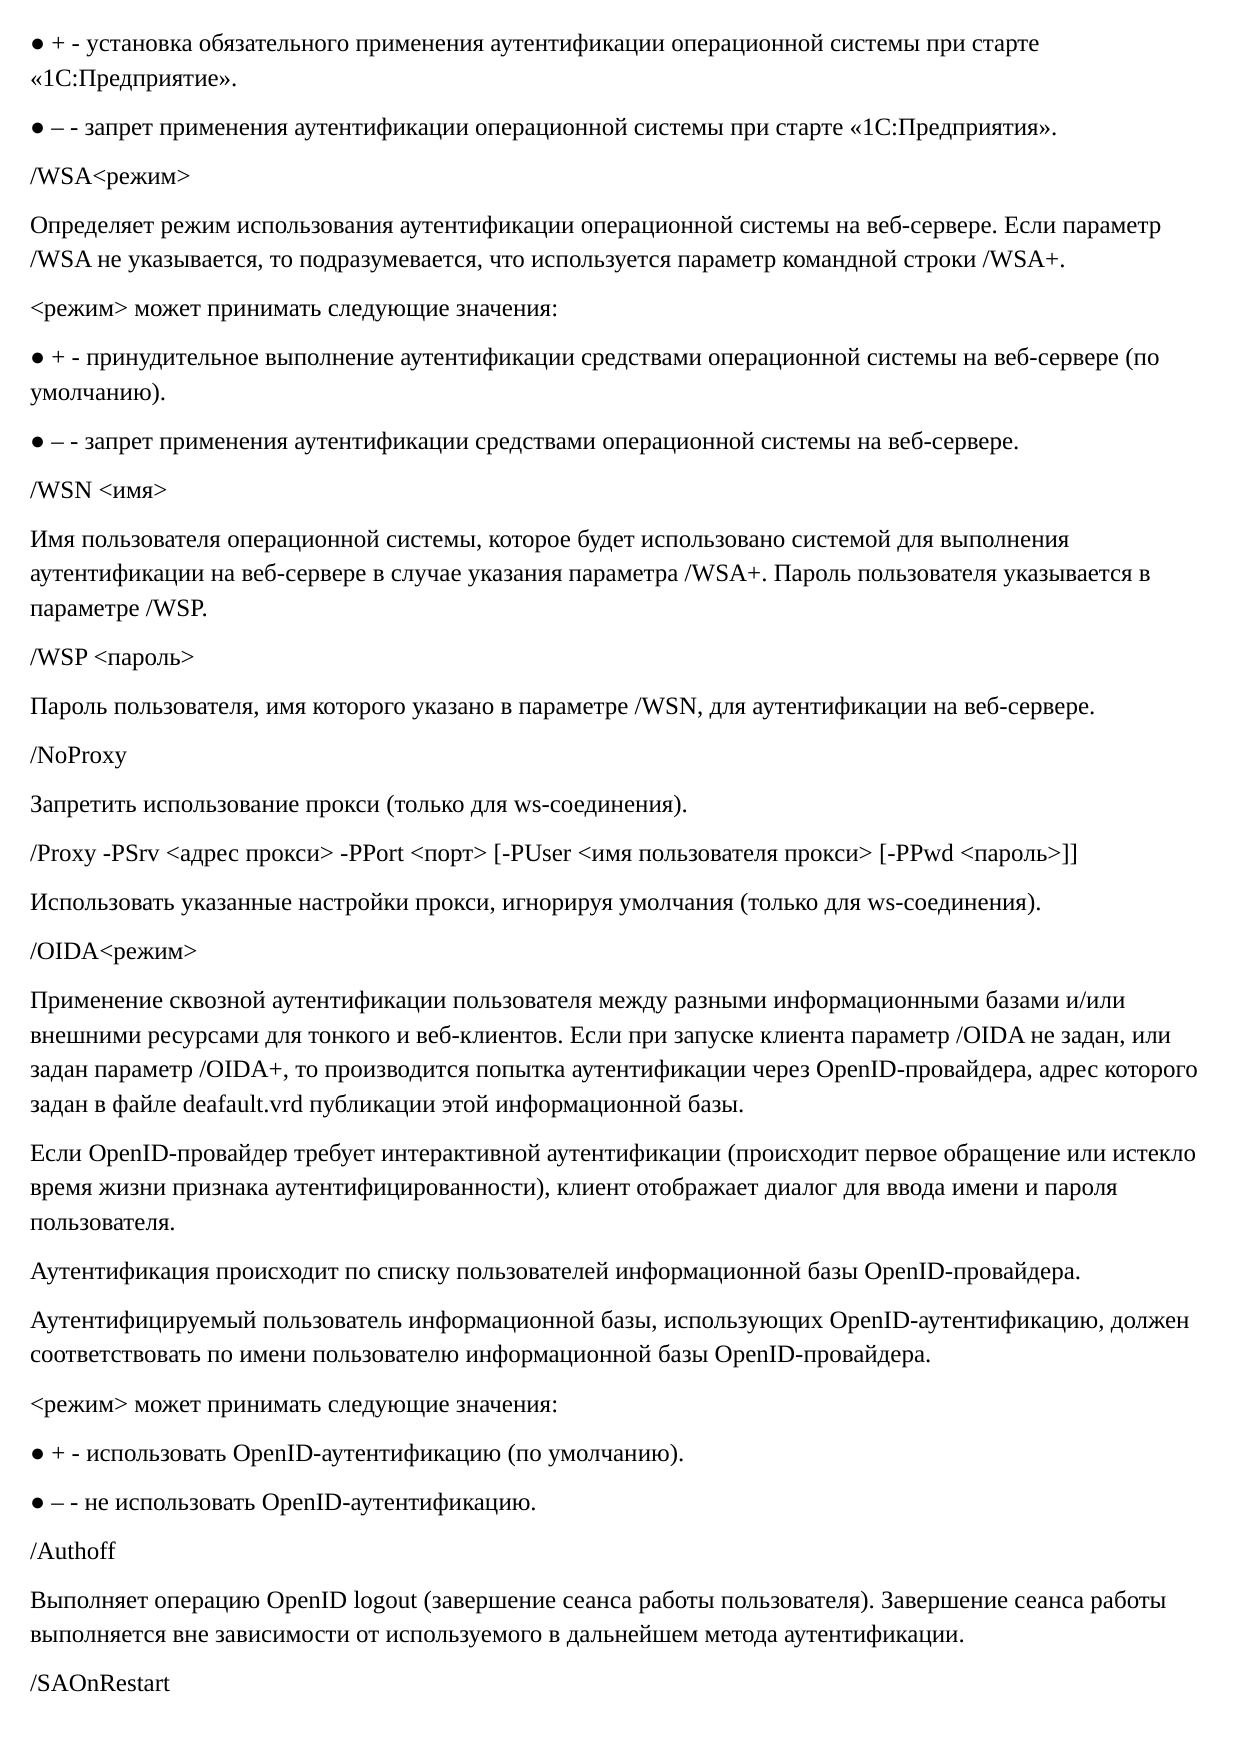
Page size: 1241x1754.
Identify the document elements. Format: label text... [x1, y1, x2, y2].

text /Proxy -PSrv <адрес прокси> -PPort <порт> [-PUser <имя пользователя прокси> [-PPwd <пароль>]] [30, 838, 1211, 867]
text /SAOnRestart [30, 1668, 1211, 1697]
text ● – ‑ не использовать OpenID-аутентификацию. [30, 1487, 1211, 1516]
text /Authoff [30, 1536, 1211, 1564]
text Выполняет операцию OpenID logout (завершение сеанса работы пользователя). Завершение сеанса работы выполняется вне зависимости от используемого в дальнейшем метода аутентификации. [30, 1585, 1211, 1648]
text ● + ‑ принудительное выполнение аутентификации средствами операционной системы на веб-сервере (по умолчанию). [30, 342, 1211, 406]
text Применение сквозной аутентификации пользователя между разными информационными базами и/или внешними ресурсами для тонкого и веб-клиентов. Если при запуске клиента параметр /OIDA не задан, или задан параметр /OIDA+, то производится попытка аутентификации через OpenID-провайдера, адрес которого задан в файле deafault.vrd публикации этой информационной базы. [30, 986, 1211, 1118]
text ● – ‑ запрет применения аутентификации средствами операционной системы на веб-сервере. [30, 426, 1211, 455]
text ● – ‑ запрет применения аутентификации операционной системы при старте «1С:Предприятия». [30, 112, 1211, 140]
text Использовать указанные настройки прокси, игнорируя умолчания (только для ws-соединения). [30, 887, 1211, 916]
text Имя пользователя операционной системы, которое будет использовано системой для выполнения аутентификации на веб-сервере в случае указания параметра /WSA+. Пароль пользователя указывается в параметре /WSP. [30, 524, 1211, 622]
text <режим> может принимать следующие значения: [30, 293, 1211, 322]
text /NoProxy [30, 740, 1211, 769]
text /OIDA<режим> [30, 936, 1211, 965]
text Определяет режим использования аутентификации операционной системы на веб-сервере. Если параметр /WSA не указывается, то подразумевается, что используется параметр командной строки /WSA+. [30, 210, 1211, 273]
text ● + ‑ установка обязательного применения аутентификации операционной системы при старте «1С:Предприятие». [30, 28, 1211, 91]
text /WSN <имя> [30, 475, 1211, 504]
text Пароль пользователя, имя которого указано в параметре /WSN, для аутентификации на веб-сервере. [30, 691, 1211, 720]
text <режим> может принимать следующие значения: [30, 1389, 1211, 1417]
text ● + ‑ использовать OpenID-аутентификацию (по умолчанию). [30, 1438, 1211, 1466]
text Запретить использование прокси (только для ws-соединения). [30, 789, 1211, 818]
text Если OpenID-провайдер требует интерактивной аутентификации (происходит первое обращение или истекло время жизни признака аутентифицированности), клиент отображает диалог для ввода имени и пароля пользователя. [30, 1138, 1211, 1236]
text Аутентифицируемый пользователь информационной базы, использующих OpenID-аутентификацию, должен соответствовать по имени пользователю информационной базы OpenID-провайдера. [30, 1305, 1211, 1368]
text /WSA<режим> [30, 161, 1211, 189]
text Аутентификация происходит по списку пользователей информационной базы OpenID-провайдера. [30, 1256, 1211, 1285]
text /WSP <пароль> [30, 642, 1211, 671]
